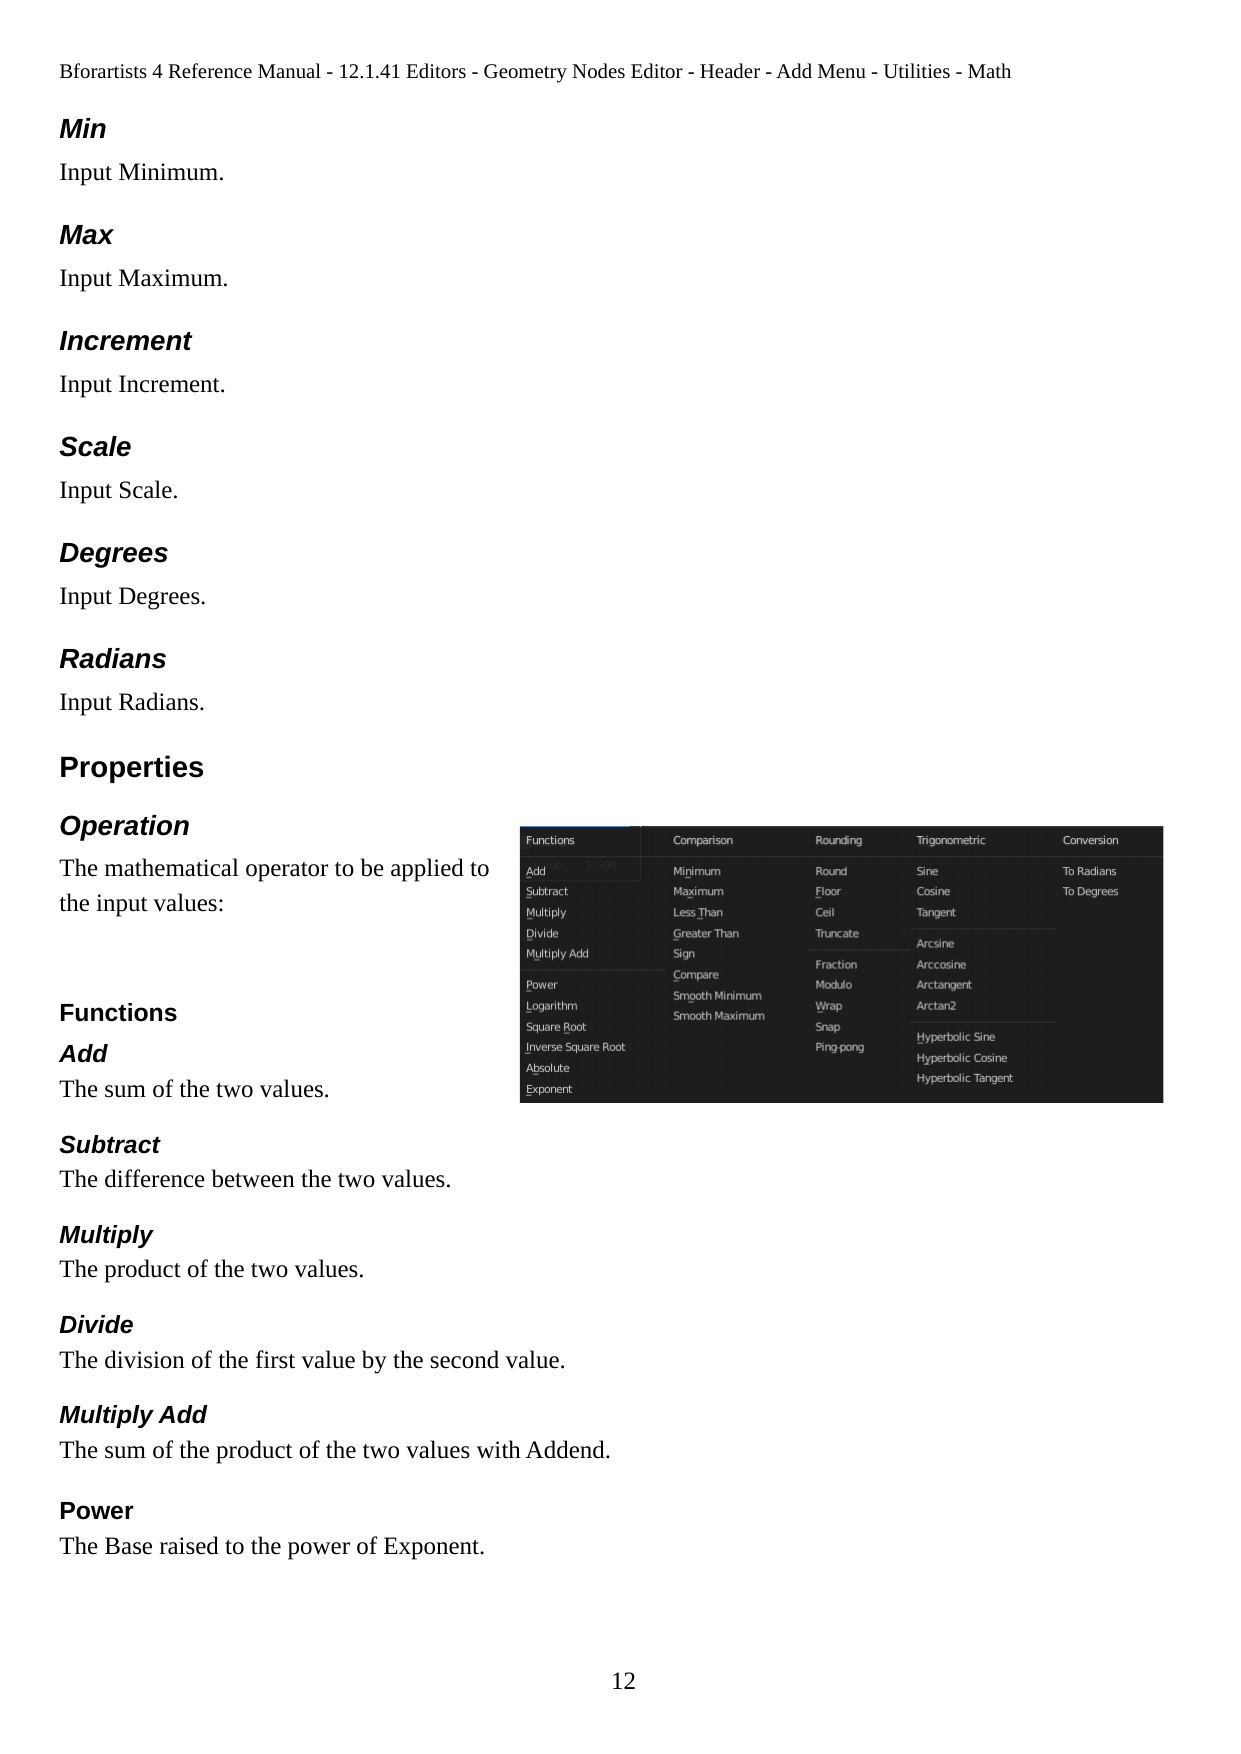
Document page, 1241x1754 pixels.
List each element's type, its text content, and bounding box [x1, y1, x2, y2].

subtitle Increment [59, 324, 1181, 356]
picture [519, 826, 1164, 1103]
text The difference between the two values. [59, 1164, 1181, 1193]
subtitle Functions [59, 998, 519, 1027]
text Input Minimum. [59, 157, 1181, 186]
subtitle Power [59, 1496, 1181, 1525]
text Input Increment. [59, 369, 1181, 398]
text The Base raised to the power of Exponent. [59, 1531, 1181, 1560]
text Input Radians. [59, 687, 1181, 715]
text The division of the first value by the second value. [59, 1345, 1181, 1373]
subtitle [1164, 998, 1181, 1027]
subtitle Add [59, 1039, 519, 1068]
subtitle Multiply [59, 1220, 1181, 1248]
text The product of the two values. [59, 1254, 1181, 1283]
subtitle [1164, 1039, 1181, 1068]
subtitle Scale [59, 430, 1181, 462]
subtitle Radians [59, 642, 1181, 674]
subtitle Multiply Add [59, 1400, 1181, 1428]
subtitle Properties [59, 750, 1181, 784]
text The mathematical operator to be applied to the input values: [59, 853, 519, 917]
subtitle Subtract [59, 1130, 1181, 1158]
text The sum of the product of the two values with Addend. [59, 1435, 1181, 1463]
text Input Scale. [59, 475, 1181, 503]
subtitle Operation [59, 809, 1181, 841]
subtitle Divide [59, 1310, 1181, 1338]
text Input Maximum. [59, 263, 1181, 292]
text Input Degrees. [59, 581, 1181, 609]
subtitle Degrees [59, 536, 1181, 568]
subtitle Max [59, 218, 1181, 250]
text The sum of the two values. [59, 1074, 519, 1103]
subtitle Min [59, 113, 1181, 144]
